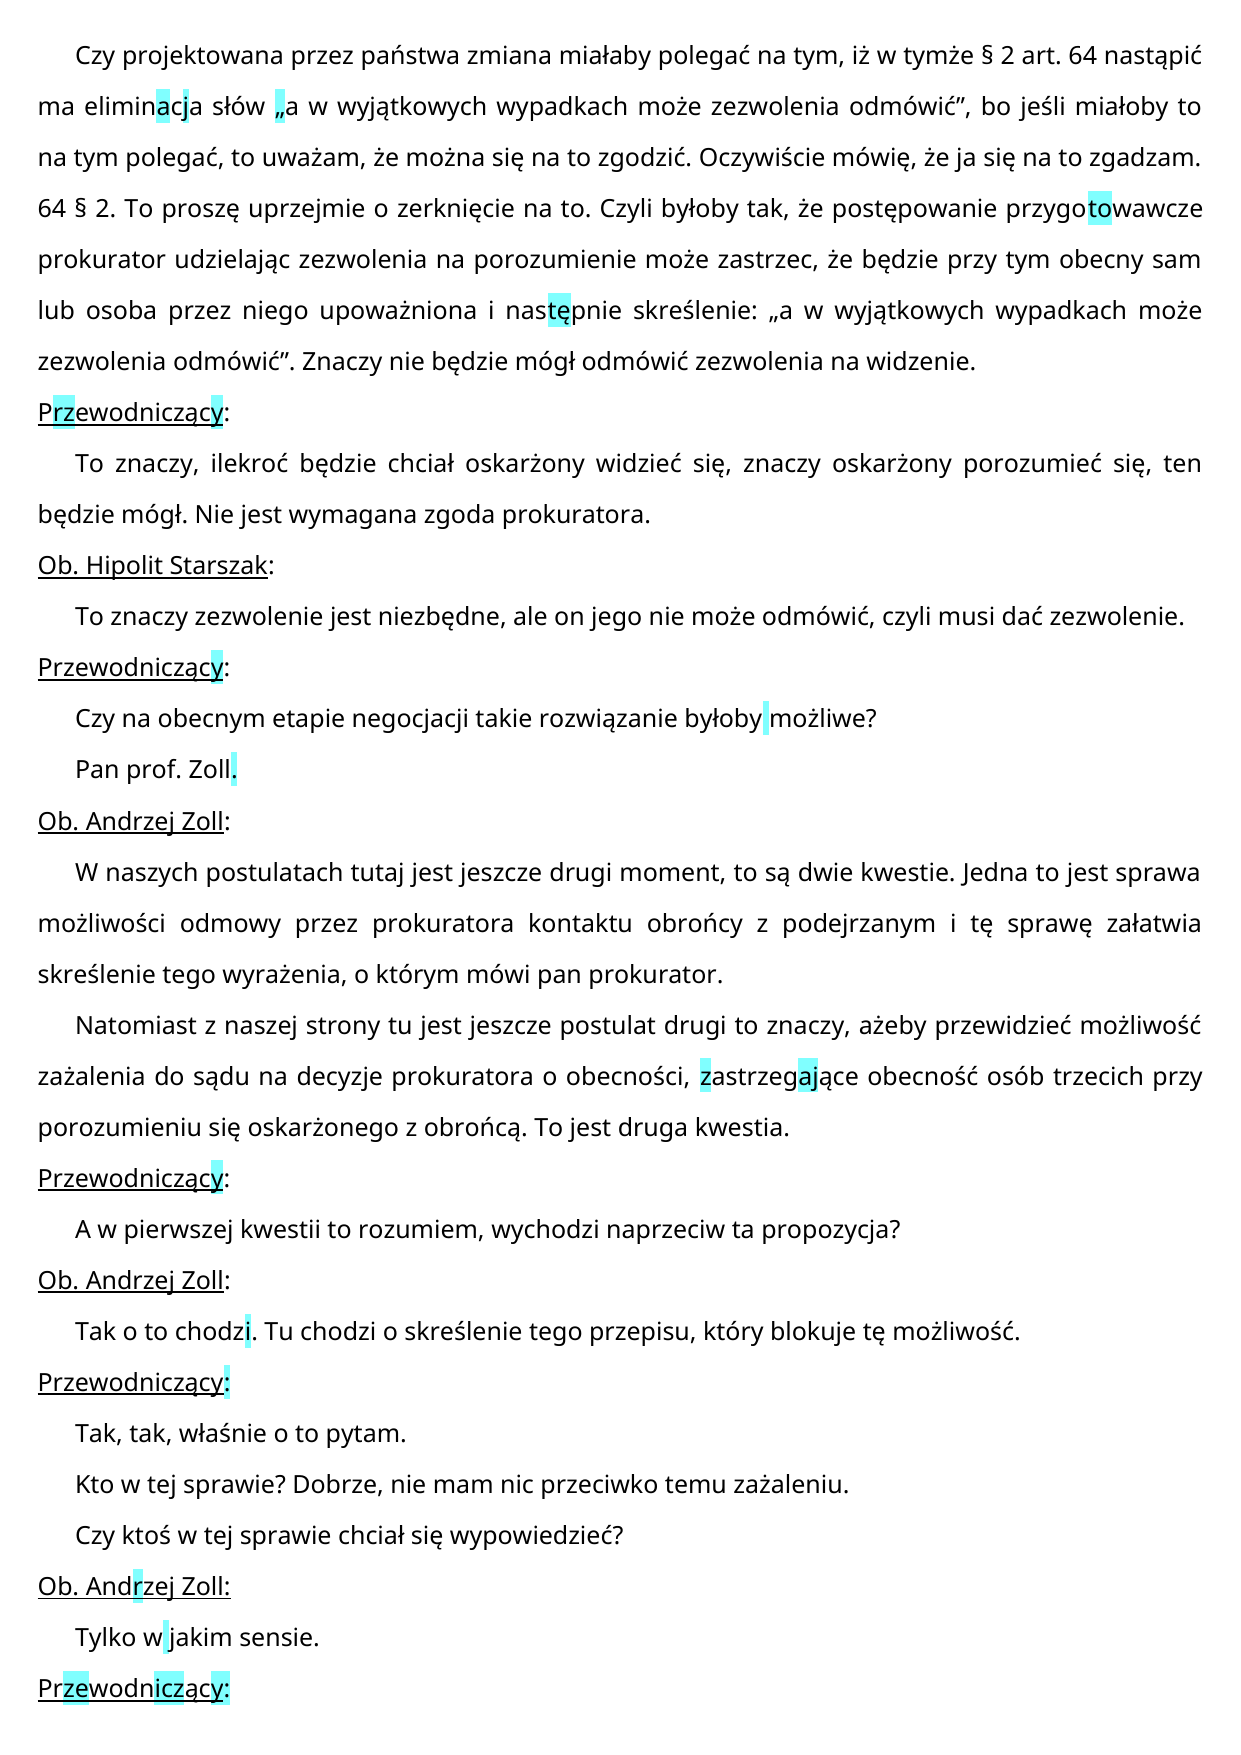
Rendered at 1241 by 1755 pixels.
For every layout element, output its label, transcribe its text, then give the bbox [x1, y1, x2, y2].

text To znaczy zezwolenie jest niezbędne, ale on jego nie może odmówić, czyli musi dać zezwolenie. [37, 599, 1203, 633]
text Tylko w jakim sensie. [37, 1620, 1203, 1654]
text Przewodniczący: [37, 1671, 1203, 1705]
text Pan prof. Zoll. [37, 752, 1203, 786]
text Ob. Andrzej Zoll: [37, 1262, 1203, 1297]
text Czy projektowana przez państwa zmiana miałaby polegać na tym, iż w tymże § 2 art. 64 nastąpić ma eliminacja słów „a w wyjątkowych wypadkach może zezwolenia odmówić”, bo jeśli miałoby to na tym polegać, to uważam, że można się na to zgodzić. Oczywiście mówię, że ja się na to zgadzam. 64 § 2. To proszę uprzejmie o zerknięcie na to. Czyli byłoby tak, że postępowanie przygotowawcze prokurator udzielając zezwolenia na porozumienie może zastrzec, że będzie przy tym obecny sam lub osoba przez niego upoważniona i następnie skreślenie: „a w wyjątkowych wypadkach może zezwolenia odmówić”. Znaczy nie będzie mógł odmówić zezwolenia na widzenie. [37, 37, 1203, 378]
text Czy ktoś w tej sprawie chciał się wypowiedzieć? [37, 1518, 1203, 1552]
text Kto w tej sprawie? Dobrze, nie mam nic przeciwko temu zażaleniu. [37, 1467, 1203, 1501]
text Przewodniczący: [37, 650, 1203, 684]
text Tak, tak, właśnie o to pytam. [37, 1416, 1203, 1450]
text Ob. Hipolit Starszak: [37, 548, 1203, 582]
text Ob. Andrzej Zoll: [37, 1569, 1203, 1603]
text Ob. Andrzej Zoll: [37, 803, 1203, 837]
text Czy na obecnym etapie negocjacji takie rozwiązanie byłoby możliwe? [37, 701, 1203, 735]
text W naszych postulatach tutaj jest jeszcze drugi moment, to są dwie kwestie. Jedna to jest sprawa możliwości odmowy przez prokuratora kontaktu obrońcy z podejrzanym i tę sprawę załatwia skreślenie tego wyrażenia, o którym mówi pan prokurator. [37, 854, 1203, 990]
text Przewodniczący: [37, 395, 1203, 429]
text Tak o to chodzi. Tu chodzi o skreślenie tego przepisu, który blokuje tę możliwość. [37, 1313, 1203, 1348]
text To znaczy, ilekroć będzie chciał oskarżony widzieć się, znaczy oskarżony porozumieć się, ten będzie mógł. Nie jest wymagana zgoda prokuratora. [37, 446, 1203, 531]
text Przewodniczący: [37, 1364, 1203, 1399]
text Natomiast z naszej strony tu jest jeszcze postulat drugi to znaczy, ażeby przewidzieć możliwość zażalenia do sądu na decyzje prokuratora o obecności, zastrzegające obecność osób trzecich przy porozumieniu się oskarżonego z obrońcą. To jest druga kwestia. [37, 1007, 1203, 1143]
text A w pierwszej kwestii to rozumiem, wychodzi naprzeciw ta propozycja? [37, 1211, 1203, 1246]
text Przewodniczący: [37, 1160, 1203, 1194]
